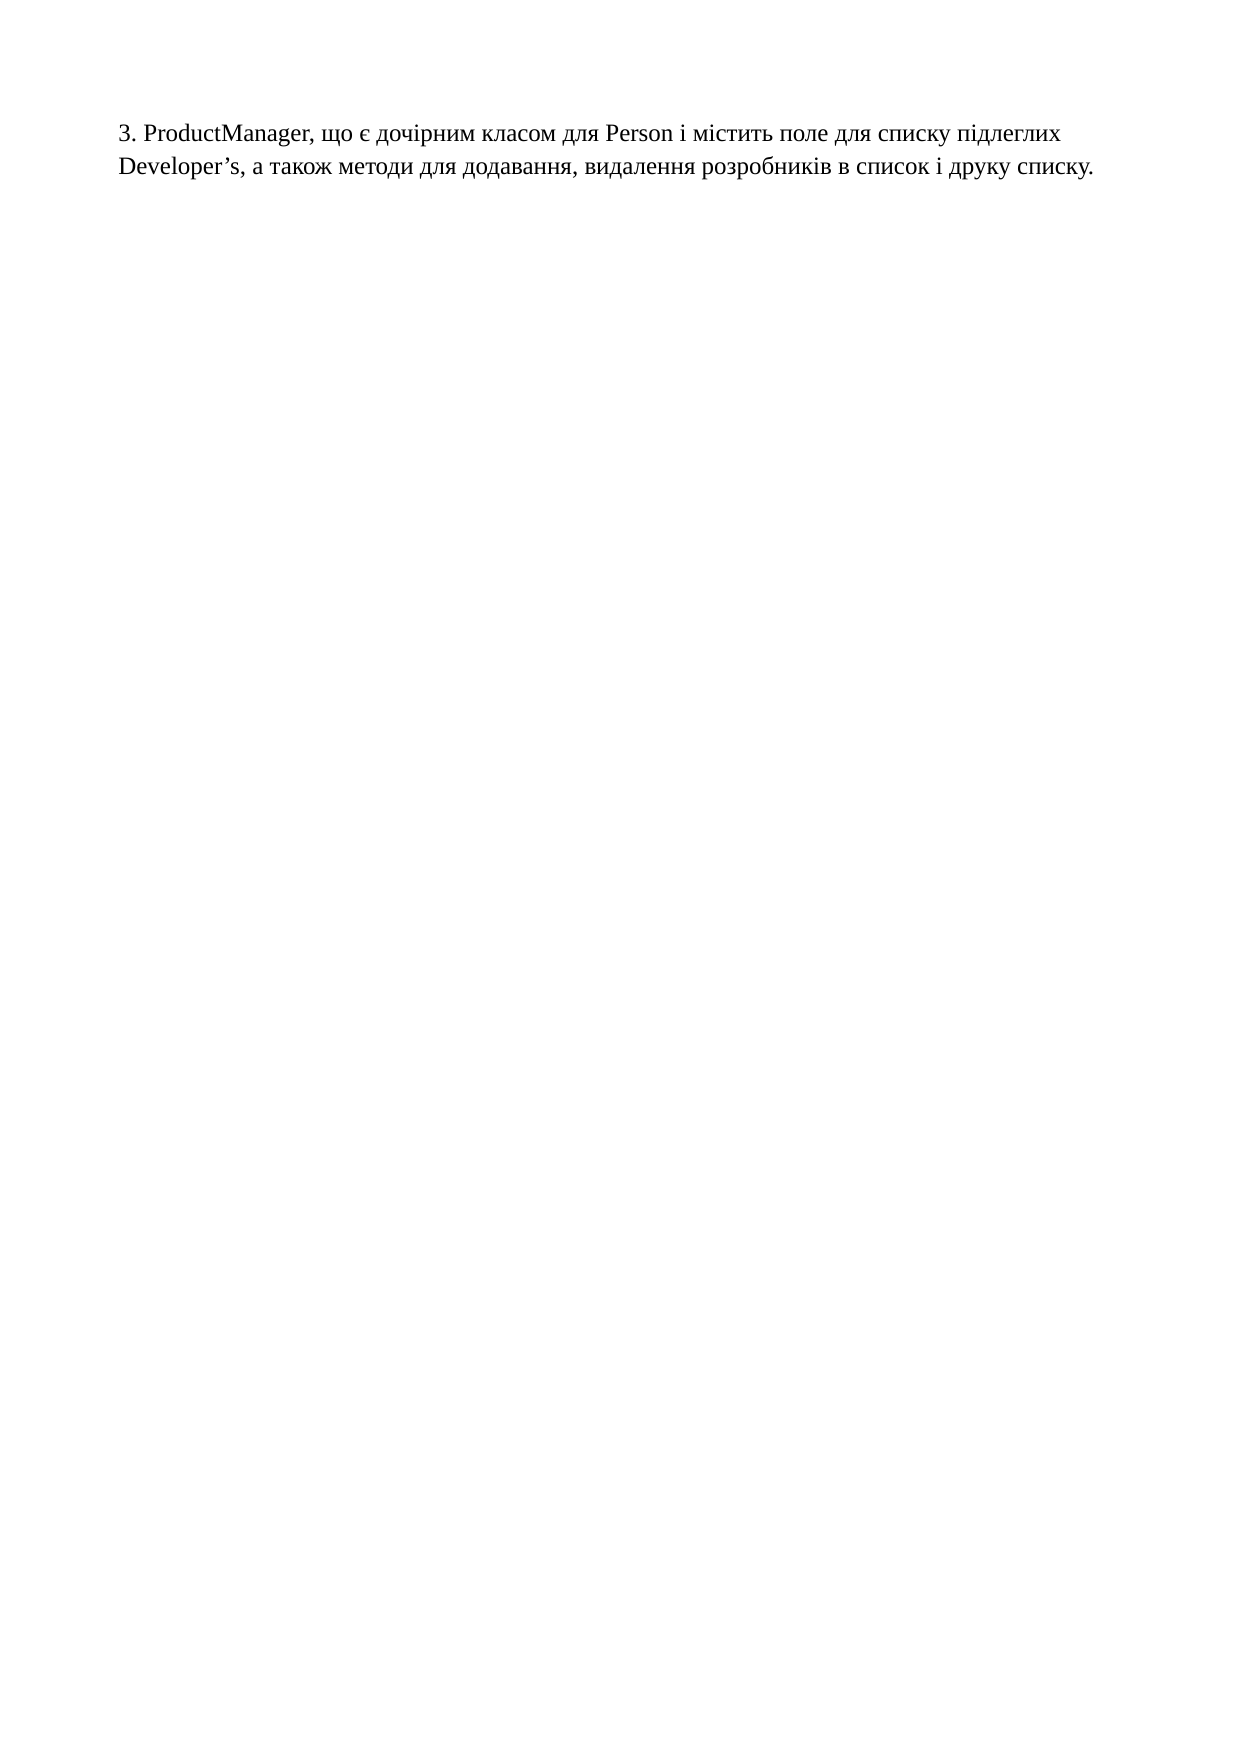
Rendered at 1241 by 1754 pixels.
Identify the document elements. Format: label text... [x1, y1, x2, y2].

text 3. ProductManager, що є дочірним класом для Person і містить поле для списку підлеглих Developer’s, а також методи для додавання, видалення розробників в список і друку списку. [118, 118, 1122, 180]
